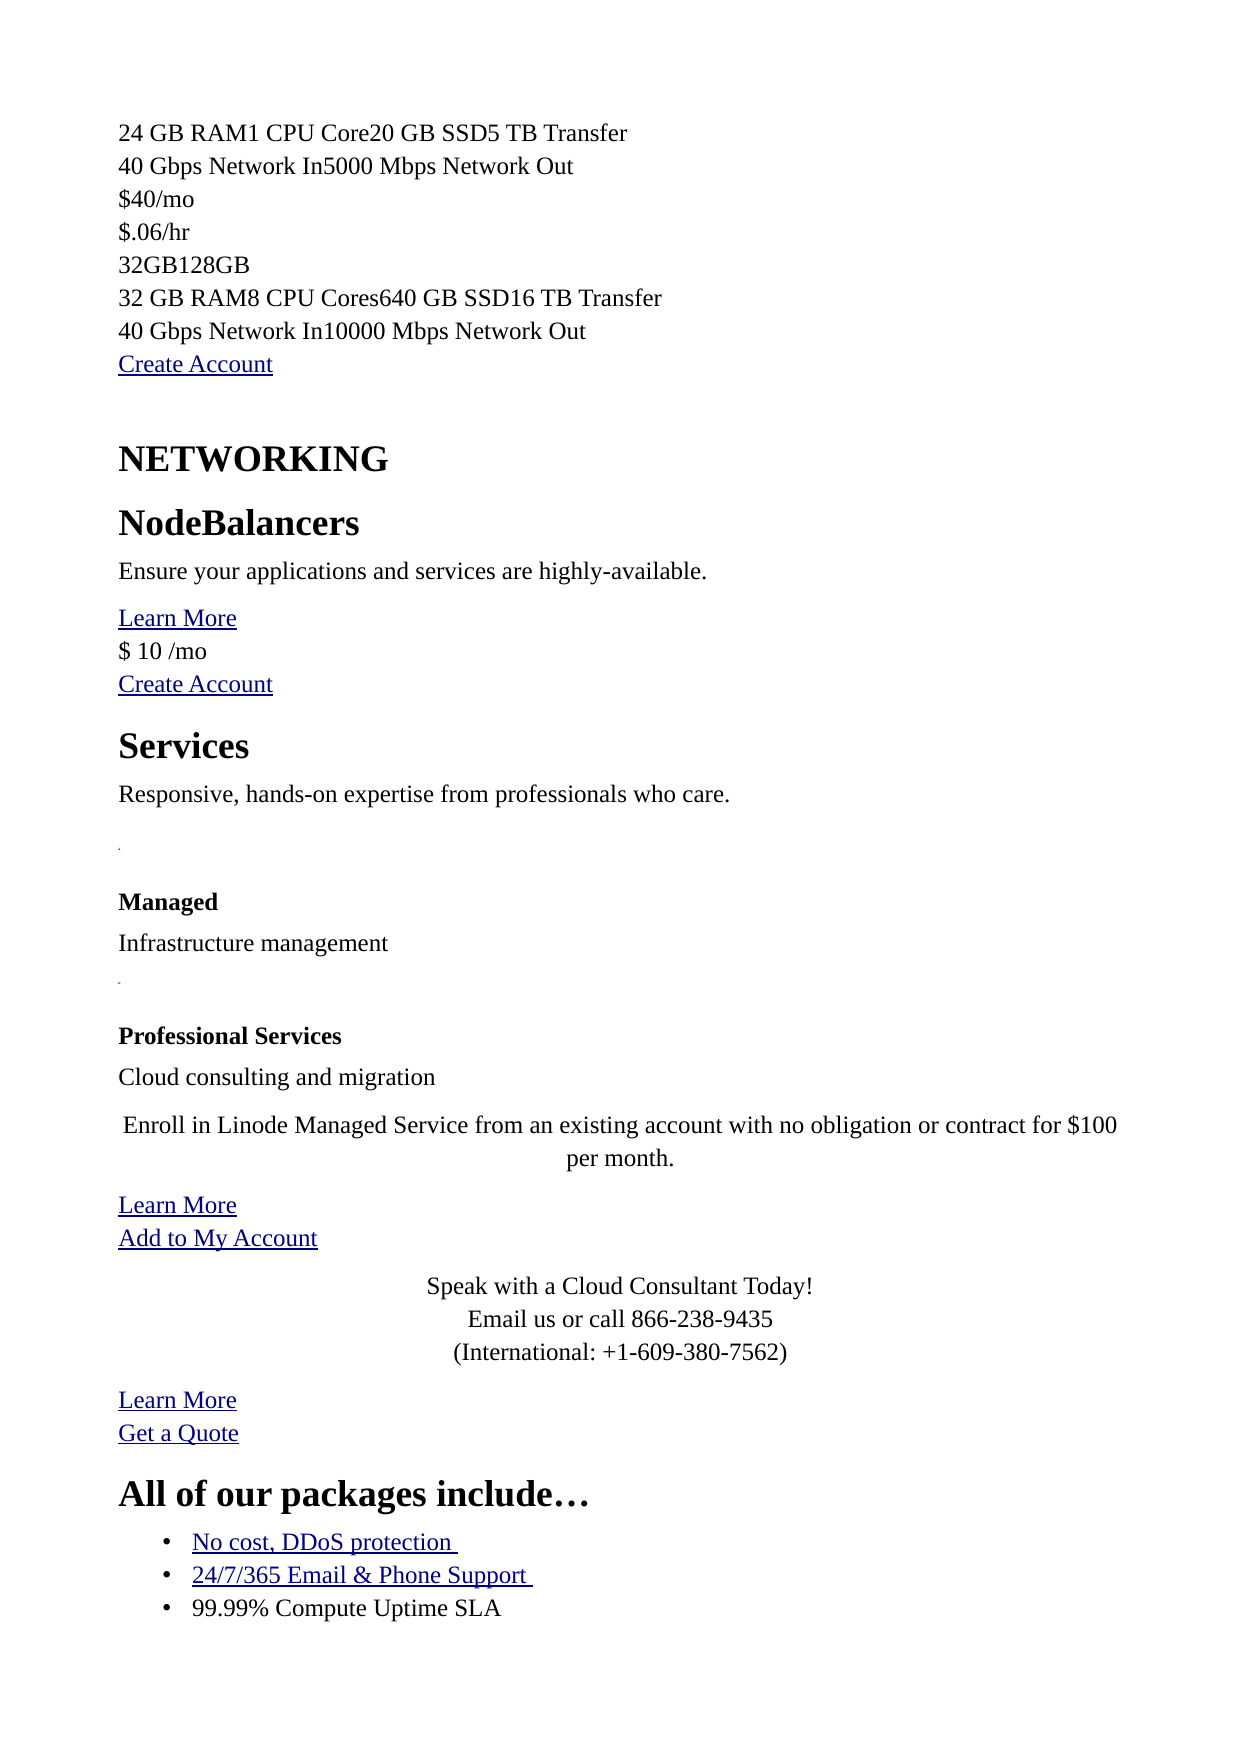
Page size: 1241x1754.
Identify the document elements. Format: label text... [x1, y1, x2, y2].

text 24 GB RAM1 CPU Core20 GB SSD5 TB Transfer [118, 118, 1122, 147]
text Learn More [118, 603, 1122, 632]
subtitle NETWORKING [118, 436, 1122, 479]
text Enroll in Linode Managed Service from an existing account with no obligation or contract for $100 per month. [118, 1110, 1122, 1172]
list No cost, DDoS protection [162, 1527, 1122, 1556]
text Responsive, hands-on expertise from professionals who care. [118, 779, 1122, 808]
text Learn More [118, 1385, 1122, 1413]
text Cloud consulting and migration [118, 1062, 1122, 1091]
text 40 Gbps Network In5000 Mbps Network Out [118, 151, 1122, 180]
text Speak with a Cloud Consultant Today! Email us or call 866-238-9435 (International: +1-609-380-7562) [118, 1271, 1122, 1366]
text Create Account [118, 669, 1122, 698]
subtitle Services [118, 723, 1122, 766]
text 32 GB RAM8 CPU Cores640 GB SSD16 TB Transfer [118, 283, 1122, 312]
subtitle Managed [118, 887, 1122, 915]
text 40 Gbps Network In10000 Mbps Network Out [118, 316, 1122, 345]
list 99.99% Compute Uptime SLA [162, 1593, 1122, 1622]
text $40/mo [118, 184, 1122, 213]
text 32GB128GB [118, 250, 1122, 279]
text Infrastructure management [118, 928, 1122, 957]
list 24/7/365 Email & Phone Support [162, 1560, 1122, 1589]
subtitle NodeBalancers [118, 500, 1122, 543]
text Get a Quote [118, 1418, 1122, 1446]
text Create Account [118, 349, 1122, 378]
subtitle Professional Services [118, 1021, 1122, 1050]
text Add to My Account [118, 1223, 1122, 1252]
text $.06/hr [118, 217, 1122, 246]
text $ 10 /mo [118, 636, 1122, 665]
text Learn More [118, 1190, 1122, 1219]
subtitle All of our packages include… [118, 1472, 1122, 1515]
text Ensure your applications and services are highly-available. [118, 556, 1122, 584]
